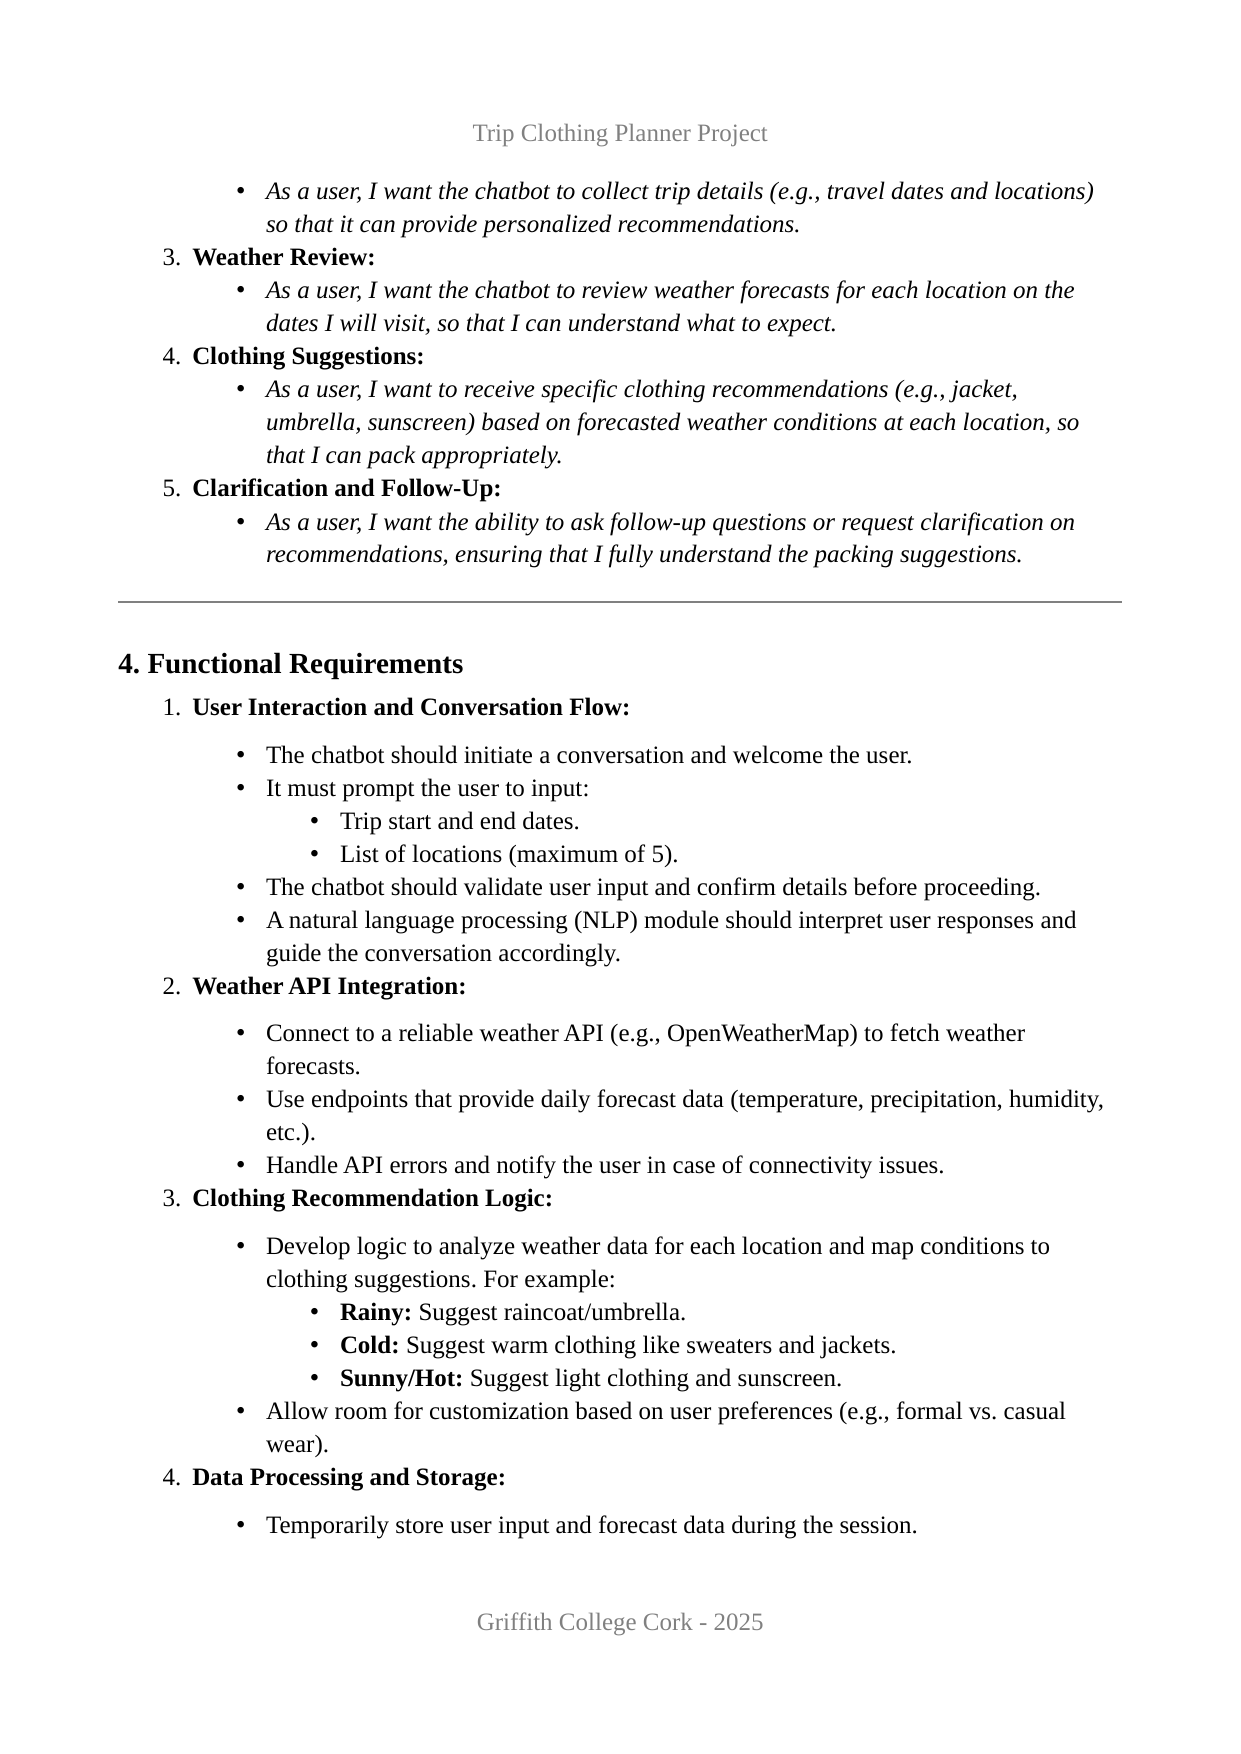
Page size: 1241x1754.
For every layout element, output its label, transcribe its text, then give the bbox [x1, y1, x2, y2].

list Allow room for customization based on user preferences (e.g., formal vs. casual wear). [236, 1396, 1122, 1458]
list List of locations (maximum of 5). [310, 839, 1122, 867]
subtitle 4. Functional Requirements [118, 646, 1122, 679]
list Clothing Suggestions: [162, 341, 1122, 370]
list Connect to a reliable weather API (e.g., OpenWeatherMap) to fetch weather forecasts. [236, 1018, 1122, 1080]
list It must prompt the user to input: [236, 773, 1122, 801]
list Handle API errors and notify the user in case of connectivity issues. [236, 1151, 1122, 1179]
list Use endpoints that provide daily forecast data (temperature, precipitation, humidity, etc.). [236, 1084, 1122, 1146]
list Weather Review: [162, 242, 1122, 271]
list Temporarily store user input and forecast data during the session. [236, 1510, 1122, 1539]
list Data Processing and Storage: [162, 1462, 1122, 1491]
list As a user, I want the chatbot to review weather forecasts for each location on the dates I will visit, so that I can understand what to expect. [236, 275, 1122, 337]
list Trip start and end dates. [310, 806, 1122, 834]
list As a user, I want to receive specific clothing recommendations (e.g., jacket, umbrella, sunscreen) based on forecasted weather conditions at each location, so that I can pack appropriately. [236, 374, 1122, 469]
list As a user, I want the chatbot to collect trip details (e.g., travel dates and locations) so that it can provide personalized recommendations. [236, 176, 1122, 238]
list Develop logic to analyze weather data for each location and map conditions to clothing suggestions. For example: [236, 1231, 1122, 1293]
list Rainy: Suggest raincoat/umbrella. [310, 1297, 1122, 1326]
list Clarification and Follow-Up: [162, 473, 1122, 502]
list Cold: Suggest warm clothing like sweaters and jackets. [310, 1330, 1122, 1359]
list The chatbot should initiate a conversation and welcome the user. [236, 740, 1122, 768]
list Sunny/Hot: Suggest light clothing and sunscreen. [310, 1363, 1122, 1392]
list As a user, I want the ability to ask follow-up questions or request clarification on recommendations, ensuring that I fully understand the packing suggestions. [236, 507, 1122, 568]
list Clothing Recommendation Logic: [162, 1183, 1122, 1212]
list A natural language processing (NLP) module should interpret user responses and guide the conversation accordingly. [236, 905, 1122, 967]
list User Interaction and Conversation Flow: [162, 692, 1122, 721]
list The chatbot should validate user input and confirm details before proceeding. [236, 872, 1122, 901]
list Weather API Integration: [162, 971, 1122, 999]
